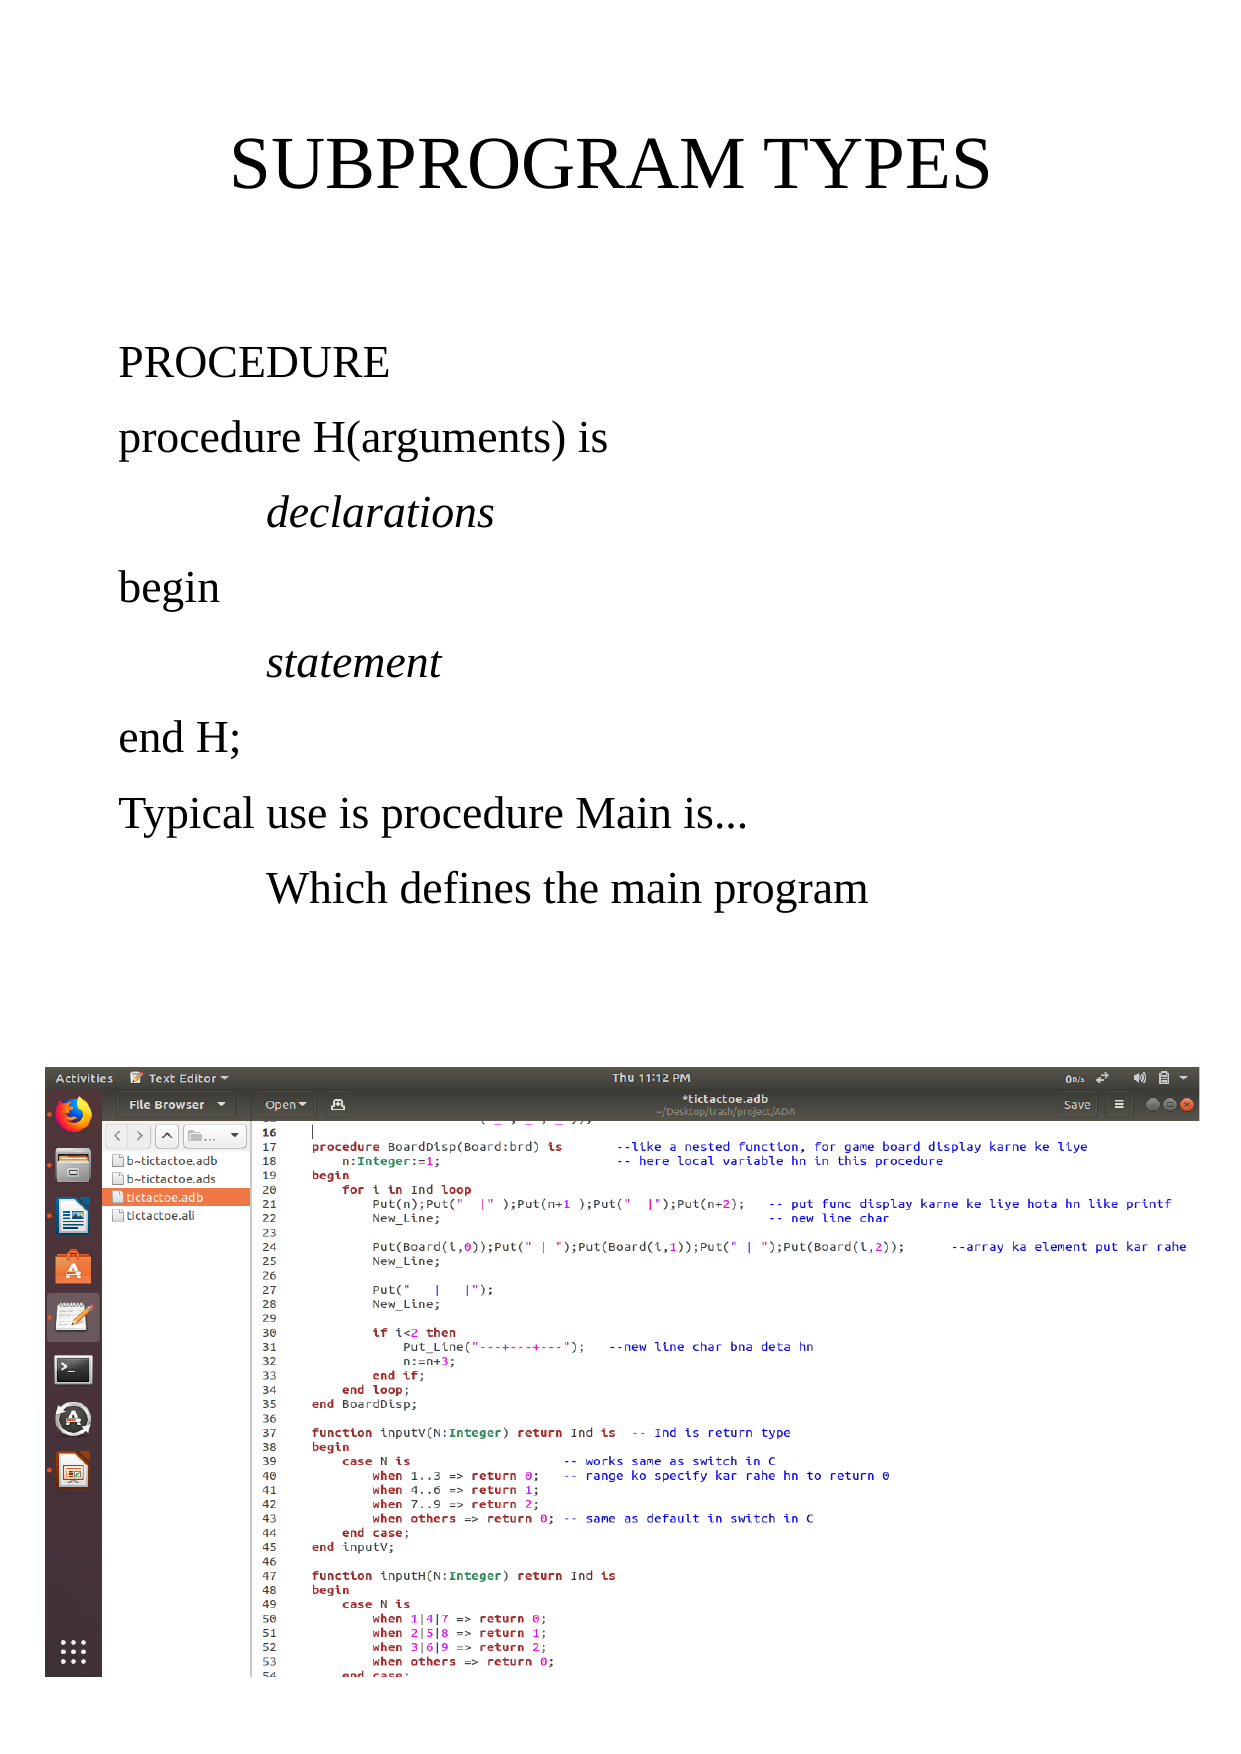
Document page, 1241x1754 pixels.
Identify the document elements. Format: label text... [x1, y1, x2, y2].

text Which defines the main program [118, 860, 1122, 913]
text end H; [118, 710, 1122, 763]
text PROCEDURE [118, 334, 1122, 387]
text statement [118, 635, 1122, 688]
picture [45, 1067, 1200, 1677]
text declarations [118, 485, 1122, 537]
text SUBPROGRAM TYPES [118, 118, 1122, 204]
text Typical use is procedure Main is... [118, 785, 1122, 838]
text begin [118, 560, 1122, 613]
text procedure H(arguments) is [118, 410, 1122, 462]
